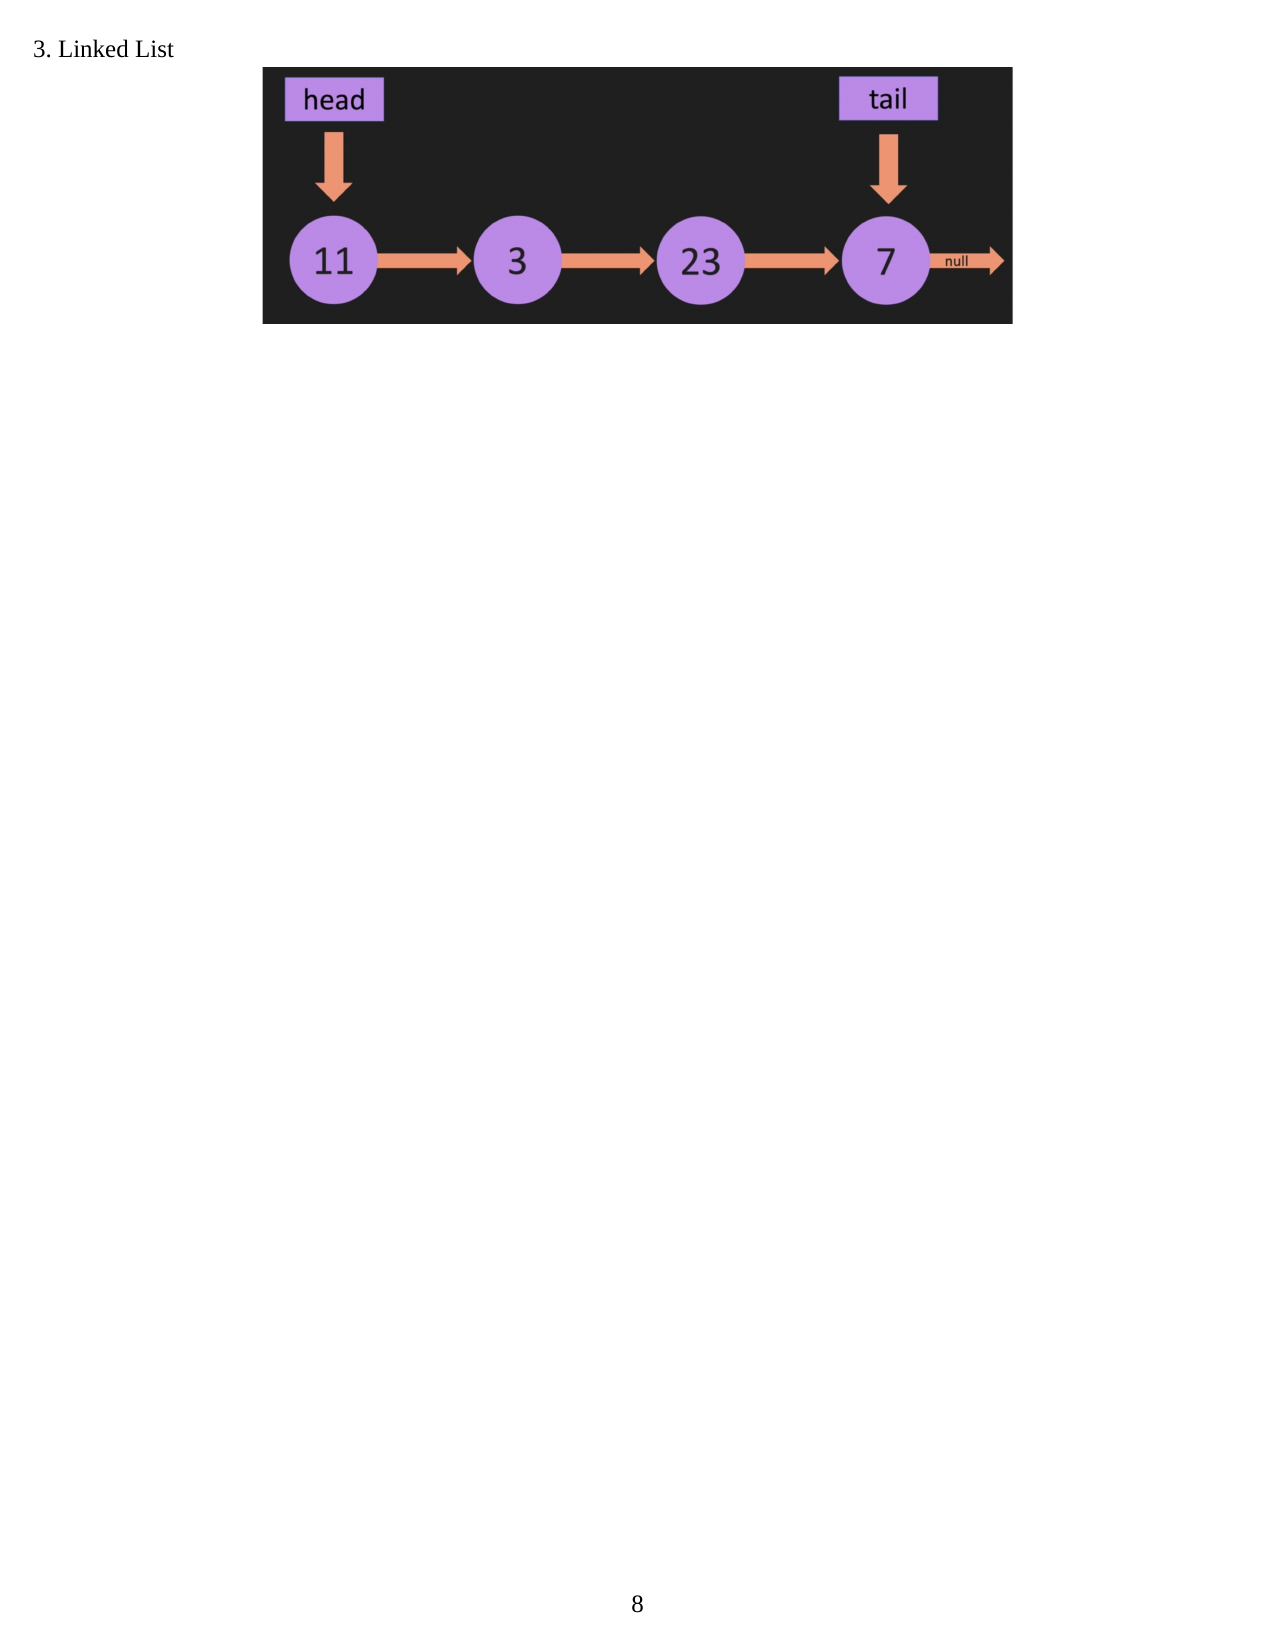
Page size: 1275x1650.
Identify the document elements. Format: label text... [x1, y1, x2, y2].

text 3. Linked List [33, 34, 1242, 63]
picture [262, 67, 1013, 324]
